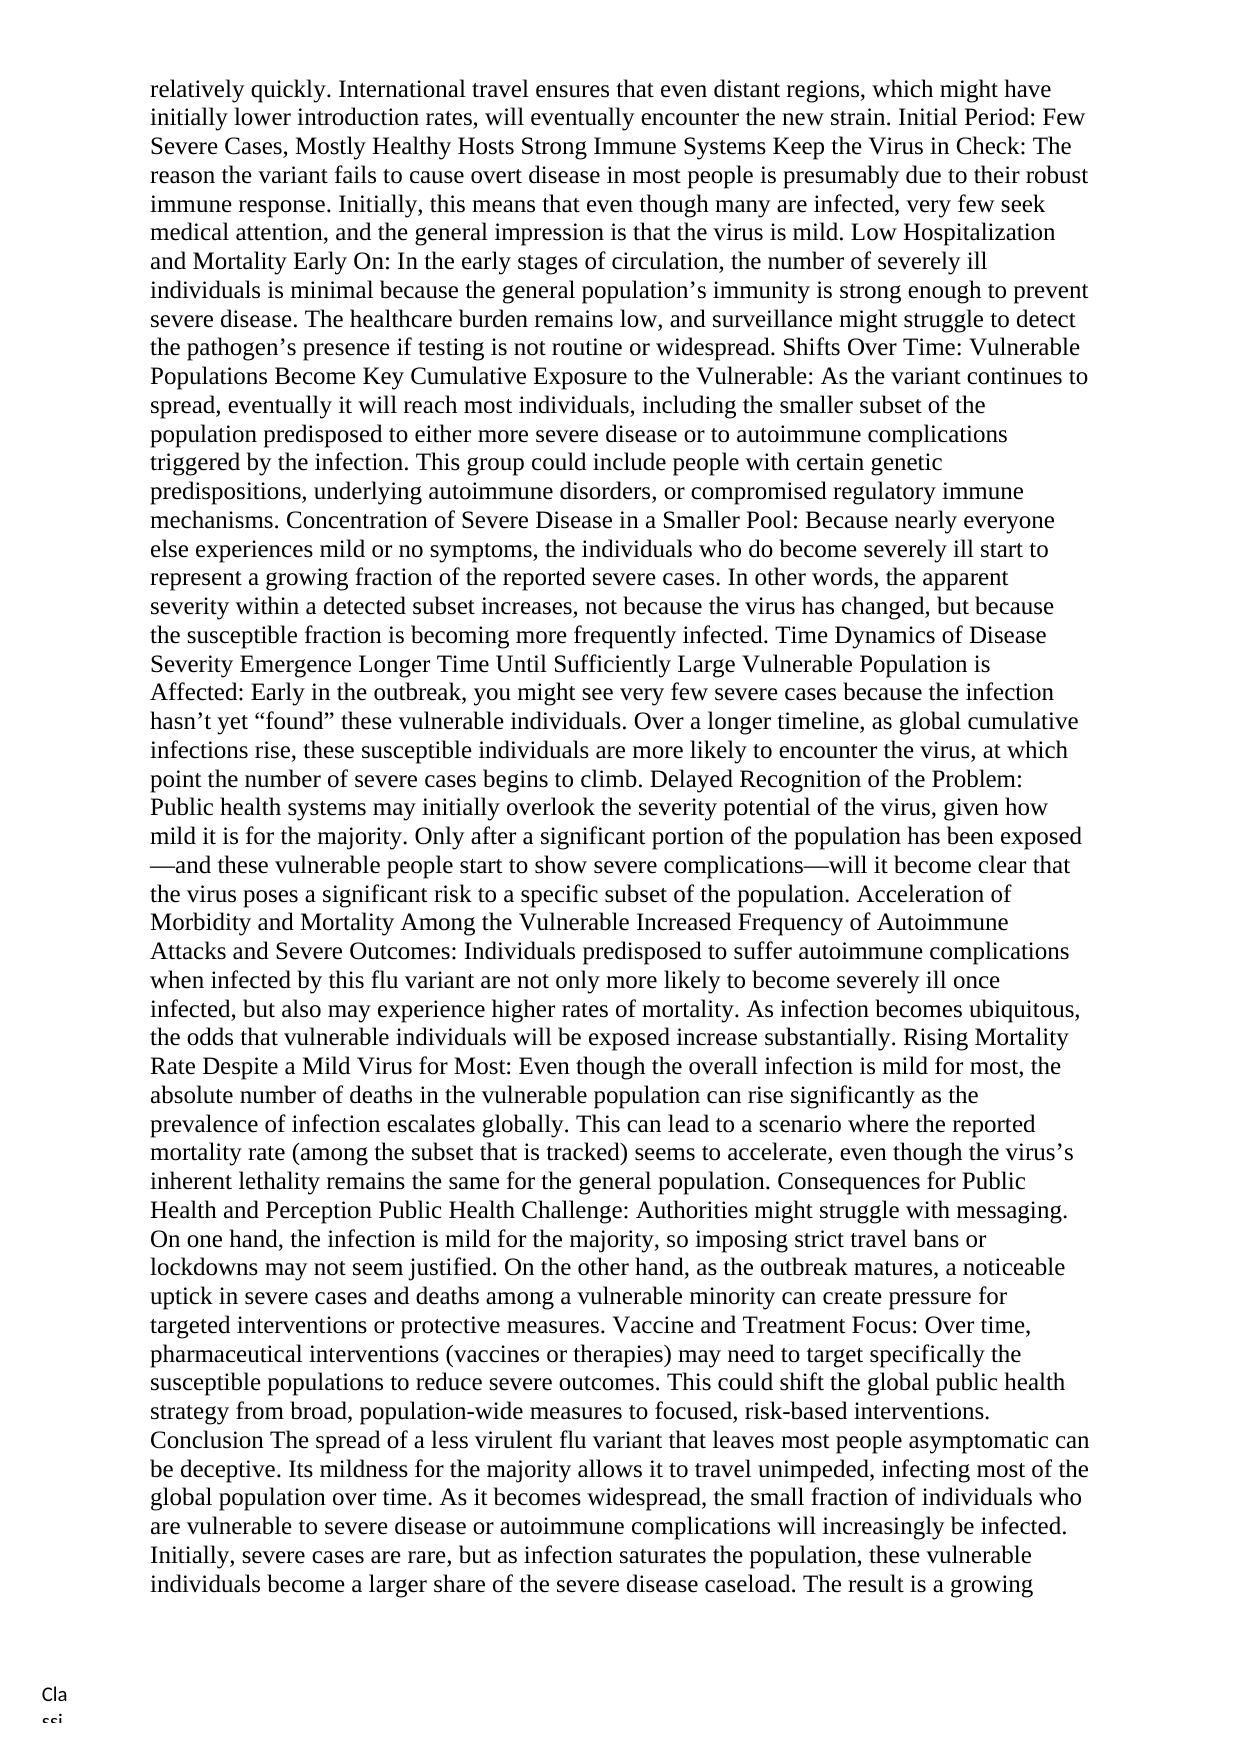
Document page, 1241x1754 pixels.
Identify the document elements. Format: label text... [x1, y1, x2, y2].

text relatively quickly. International travel ensures that even distant regions, which might have initially lower introduction rates, will eventually encounter the new strain. Initial Period: Few Severe Cases, Mostly Healthy Hosts Strong Immune Systems Keep the Virus in Check: The reason the variant fails to cause overt disease in most people is presumably due to their robust immune response. Initially, this means that even though many are infected, very few seek medical attention, and the general impression is that the virus is mild. Low Hospitalization and Mortality Early On: In the early stages of circulation, the number of severely ill individuals is minimal because the general population’s immunity is strong enough to prevent severe disease. The healthcare burden remains low, and surveillance might struggle to detect the pathogen’s presence if testing is not routine or widespread. Shifts Over Time: Vulnerable Populations Become Key Cumulative Exposure to the Vulnerable: As the variant continues to spread, eventually it will reach most individuals, including the smaller subset of the population predisposed to either more severe disease or to autoimmune complications triggered by the infection. This group could include people with certain genetic predispositions, underlying autoimmune disorders, or compromised regulatory immune mechanisms. Concentration of Severe Disease in a Smaller Pool: Because nearly everyone else experiences mild or no symptoms, the individuals who do become severely ill start to represent a growing fraction of the reported severe cases. In other words, the apparent severity within a detected subset increases, not because the virus has changed, but because the susceptible fraction is becoming more frequently infected. Time Dynamics of Disease Severity Emergence Longer Time Until Sufficiently Large Vulnerable Population is Affected: Early in the outbreak, you might see very few severe cases because the infection hasn’t yet “found” these vulnerable individuals. Over a longer timeline, as global cumulative infections rise, these susceptible individuals are more likely to encounter the virus, at which point the number of severe cases begins to climb. Delayed Recognition of the Problem: Public health systems may initially overlook the severity potential of the virus, given how mild it is for the majority. Only after a significant portion of the population has been exposed—and these vulnerable people start to show severe complications—will it become clear that the virus poses a significant risk to a specific subset of the population. Acceleration of Morbidity and Mortality Among the Vulnerable Increased Frequency of Autoimmune Attacks and Severe Outcomes: Individuals predisposed to suffer autoimmune complications when infected by this flu variant are not only more likely to become severely ill once infected, but also may experience higher rates of mortality. As infection becomes ubiquitous, the odds that vulnerable individuals will be exposed increase substantially. Rising Mortality Rate Despite a Mild Virus for Most: Even though the overall infection is mild for most, the absolute number of deaths in the vulnerable population can rise significantly as the prevalence of infection escalates globally. This can lead to a scenario where the reported mortality rate (among the subset that is tracked) seems to accelerate, even though the virus’s inherent lethality remains the same for the general population. Consequences for Public Health and Perception Public Health Challenge: Authorities might struggle with messaging. On one hand, the infection is mild for the majority, so imposing strict travel bans or lockdowns may not seem justified. On the other hand, as the outbreak matures, a noticeable uptick in severe cases and deaths among a vulnerable minority can create pressure for targeted interventions or protective measures. Vaccine and Treatment Focus: Over time, pharmaceutical interventions (vaccines or therapies) may need to target specifically the susceptible populations to reduce severe outcomes. This could shift the global public health strategy from broad, population-wide measures to focused, risk-based interventions. Conclusion The spread of a less virulent flu variant that leaves most people asymptomatic can be deceptive. Its mildness for the majority allows it to travel unimpeded, infecting most of the global population over time. As it becomes widespread, the small fraction of individuals who are vulnerable to severe disease or autoimmune complications will increasingly be infected. Initially, severe cases are rare, but as infection saturates the population, these vulnerable individuals become a larger share of the severe disease caseload. The result is a growing [150, 74, 1090, 1597]
